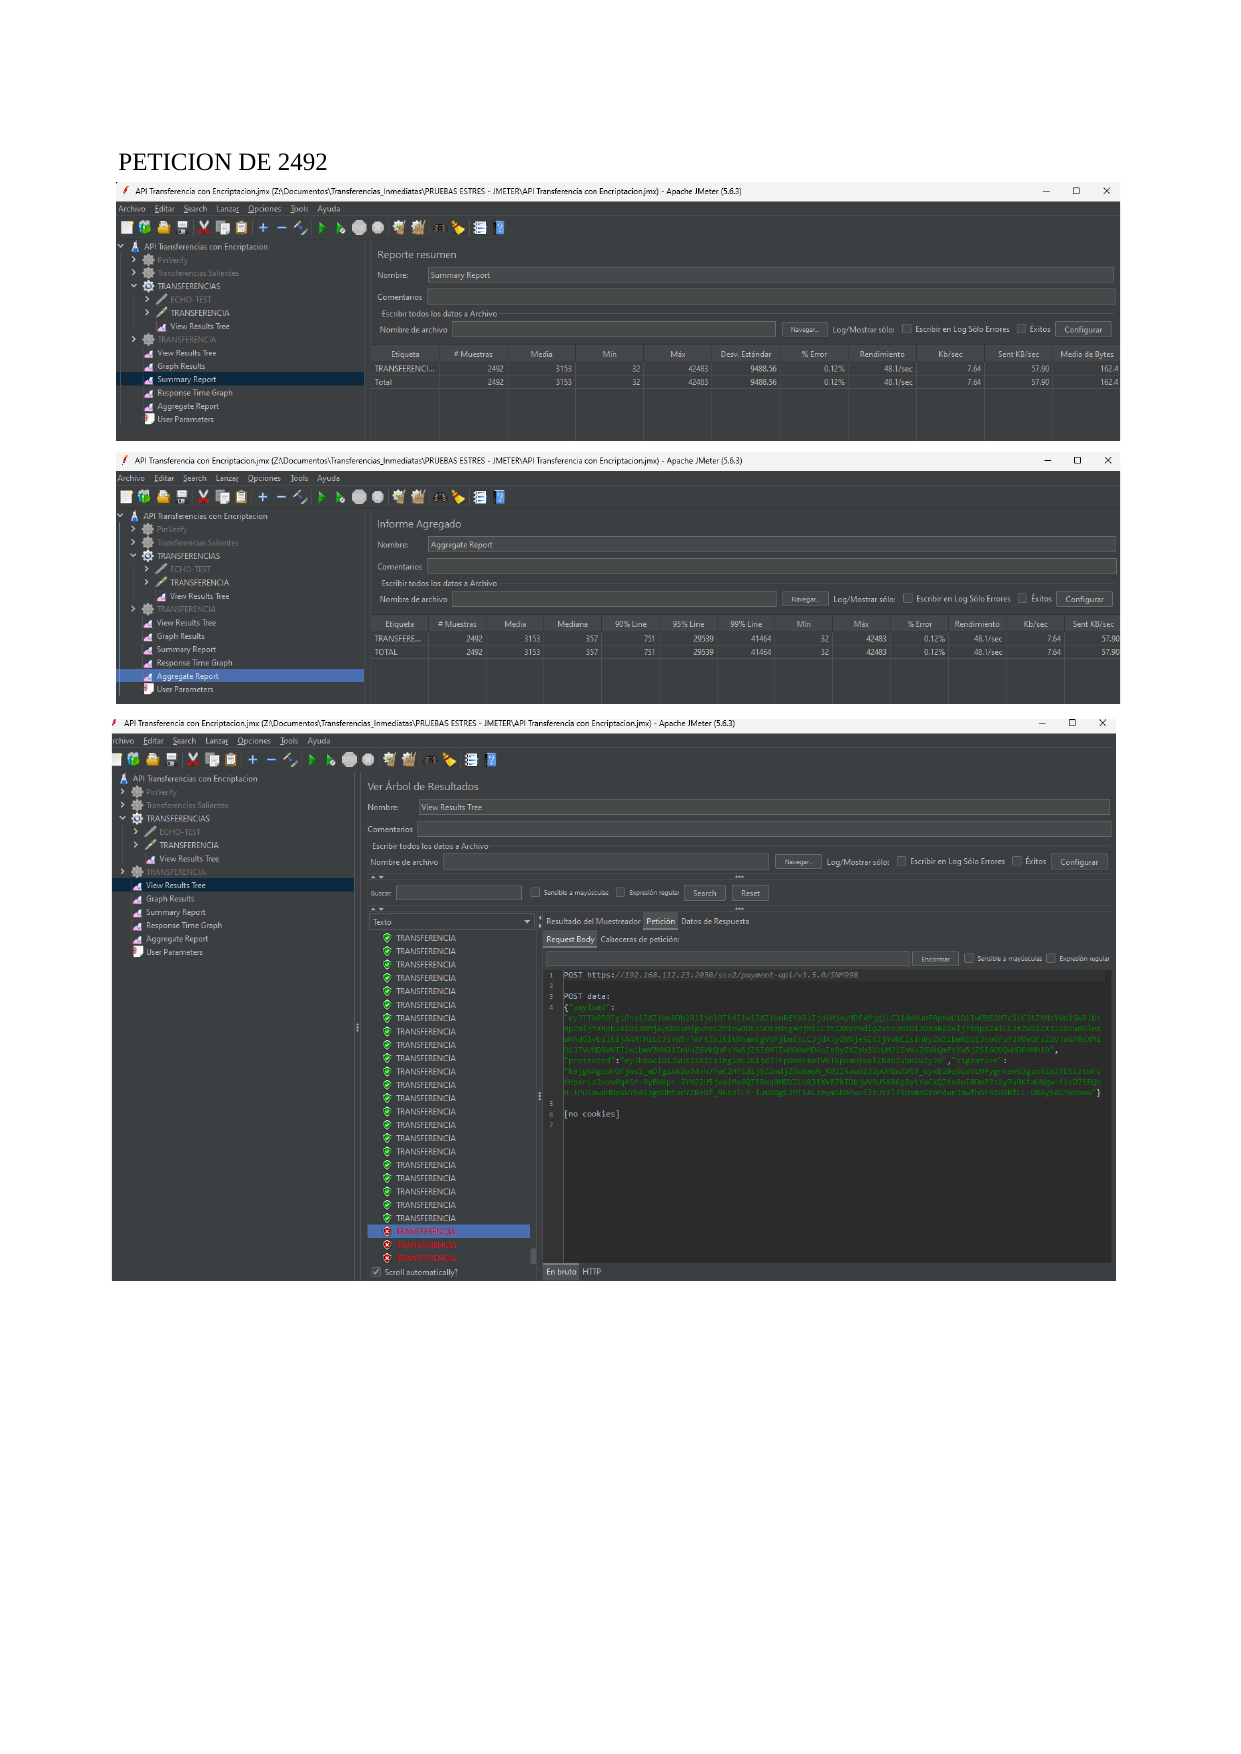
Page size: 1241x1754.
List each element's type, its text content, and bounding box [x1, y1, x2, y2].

picture [116, 452, 1121, 704]
text PETICION DE 2492 [118, 147, 1122, 176]
picture [111, 719, 1116, 1281]
picture [116, 182, 1121, 441]
